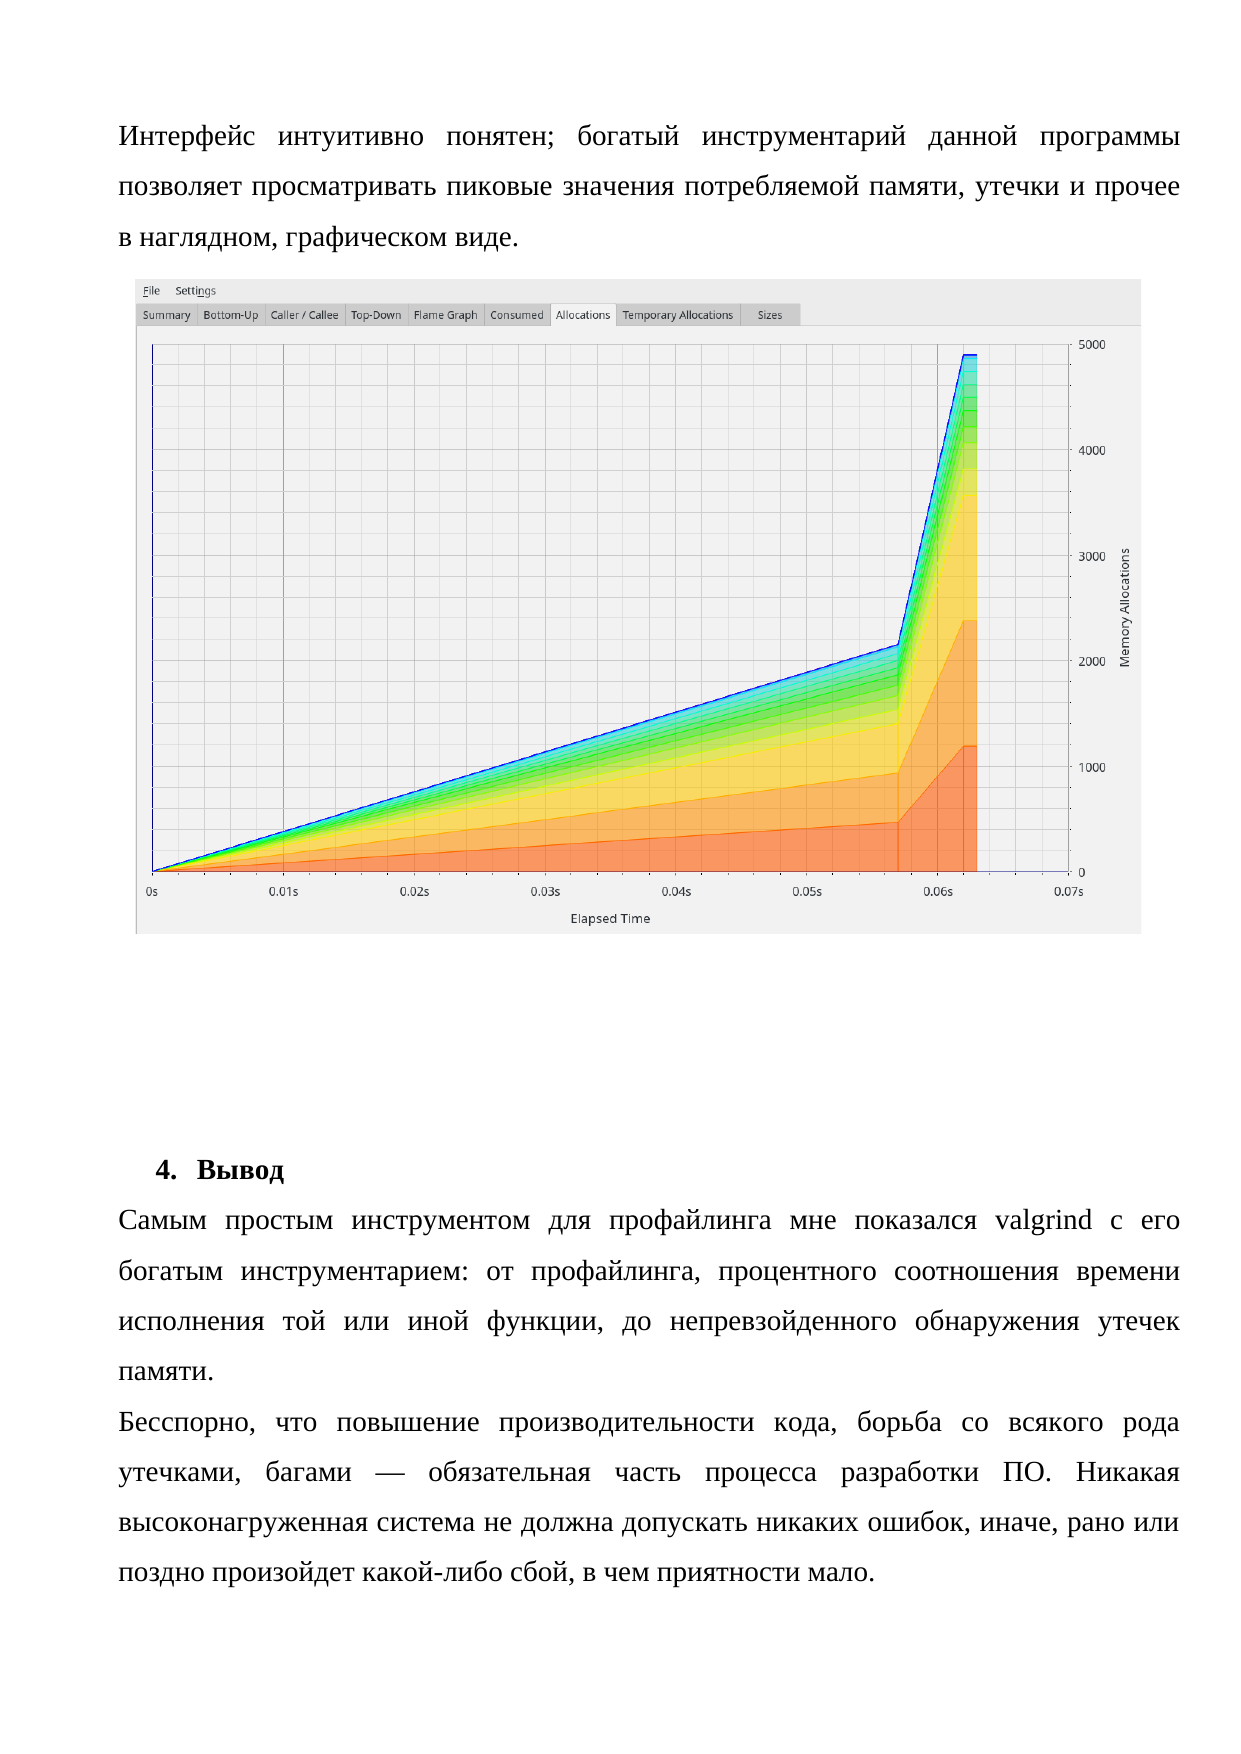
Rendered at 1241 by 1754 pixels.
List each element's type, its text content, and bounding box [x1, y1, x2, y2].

text Самым простым инструментом для профайлинга мне показался valgrind с его богатым инструментарием: от профайлинга, процентного соотношения времени исполнения той или иной функции, до непревзойденного обнаружения утечек памяти. [118, 1202, 1181, 1387]
picture [135, 279, 1142, 934]
text Интерфейс интуитивно понятен; богатый инструментарий данной программы позволяет просматривать пиковые значения потребляемой памяти, утечки и прочее в наглядном, графическом виде. [118, 118, 1181, 252]
text Бесспорно, что повышение производительности кода, борьба со всякого рода утечками, багами — обязательная часть процесса разработки ПО. Никакая высоконагруженная система не должна допускать никаких ошибок, иначе, рано или поздно произойдет какой-либо сбой, в чем приятности мало. [118, 1404, 1181, 1588]
list Вывод [155, 1152, 1181, 1186]
